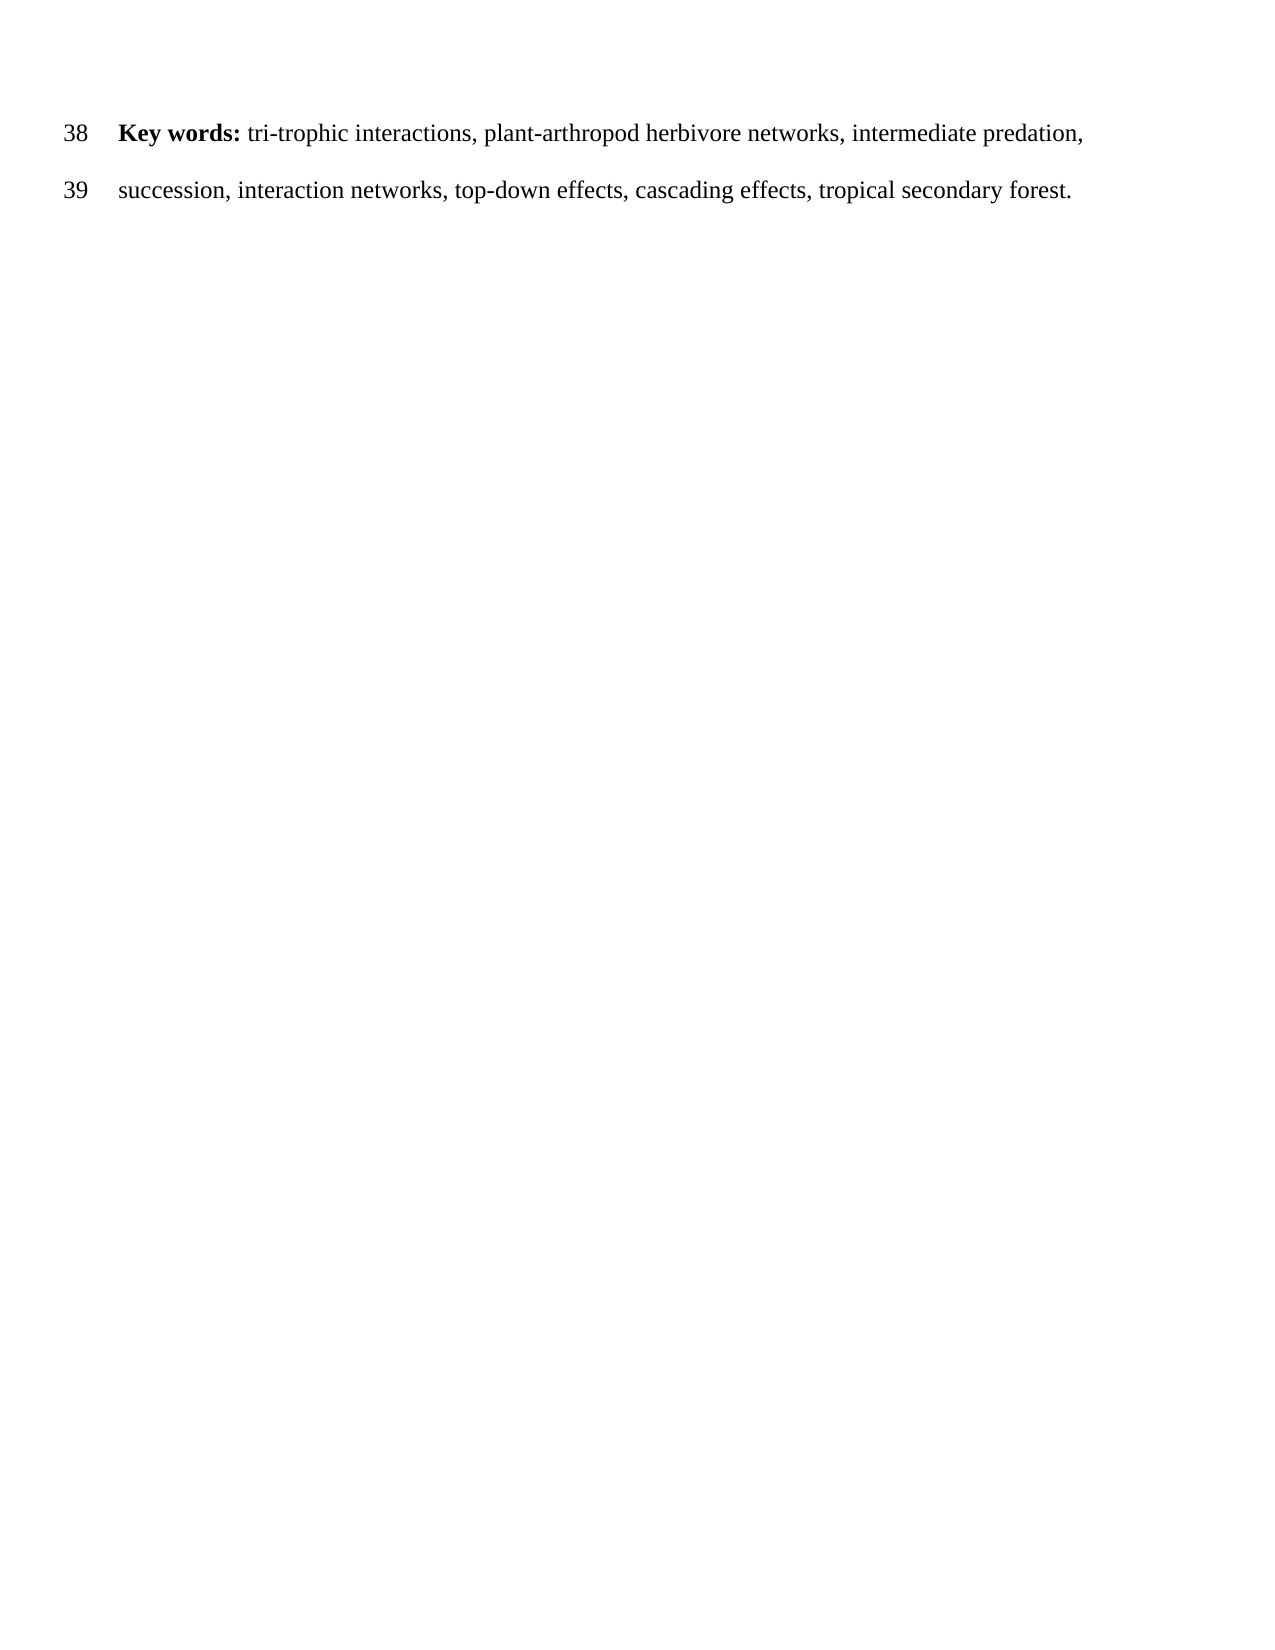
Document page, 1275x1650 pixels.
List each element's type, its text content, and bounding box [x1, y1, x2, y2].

text Key words: tri-trophic interactions, plant-arthropod herbivore networks, intermediate predation, succession, interaction networks, top-down effects, cascading effects, tropical secondary forest. [118, 118, 1157, 204]
